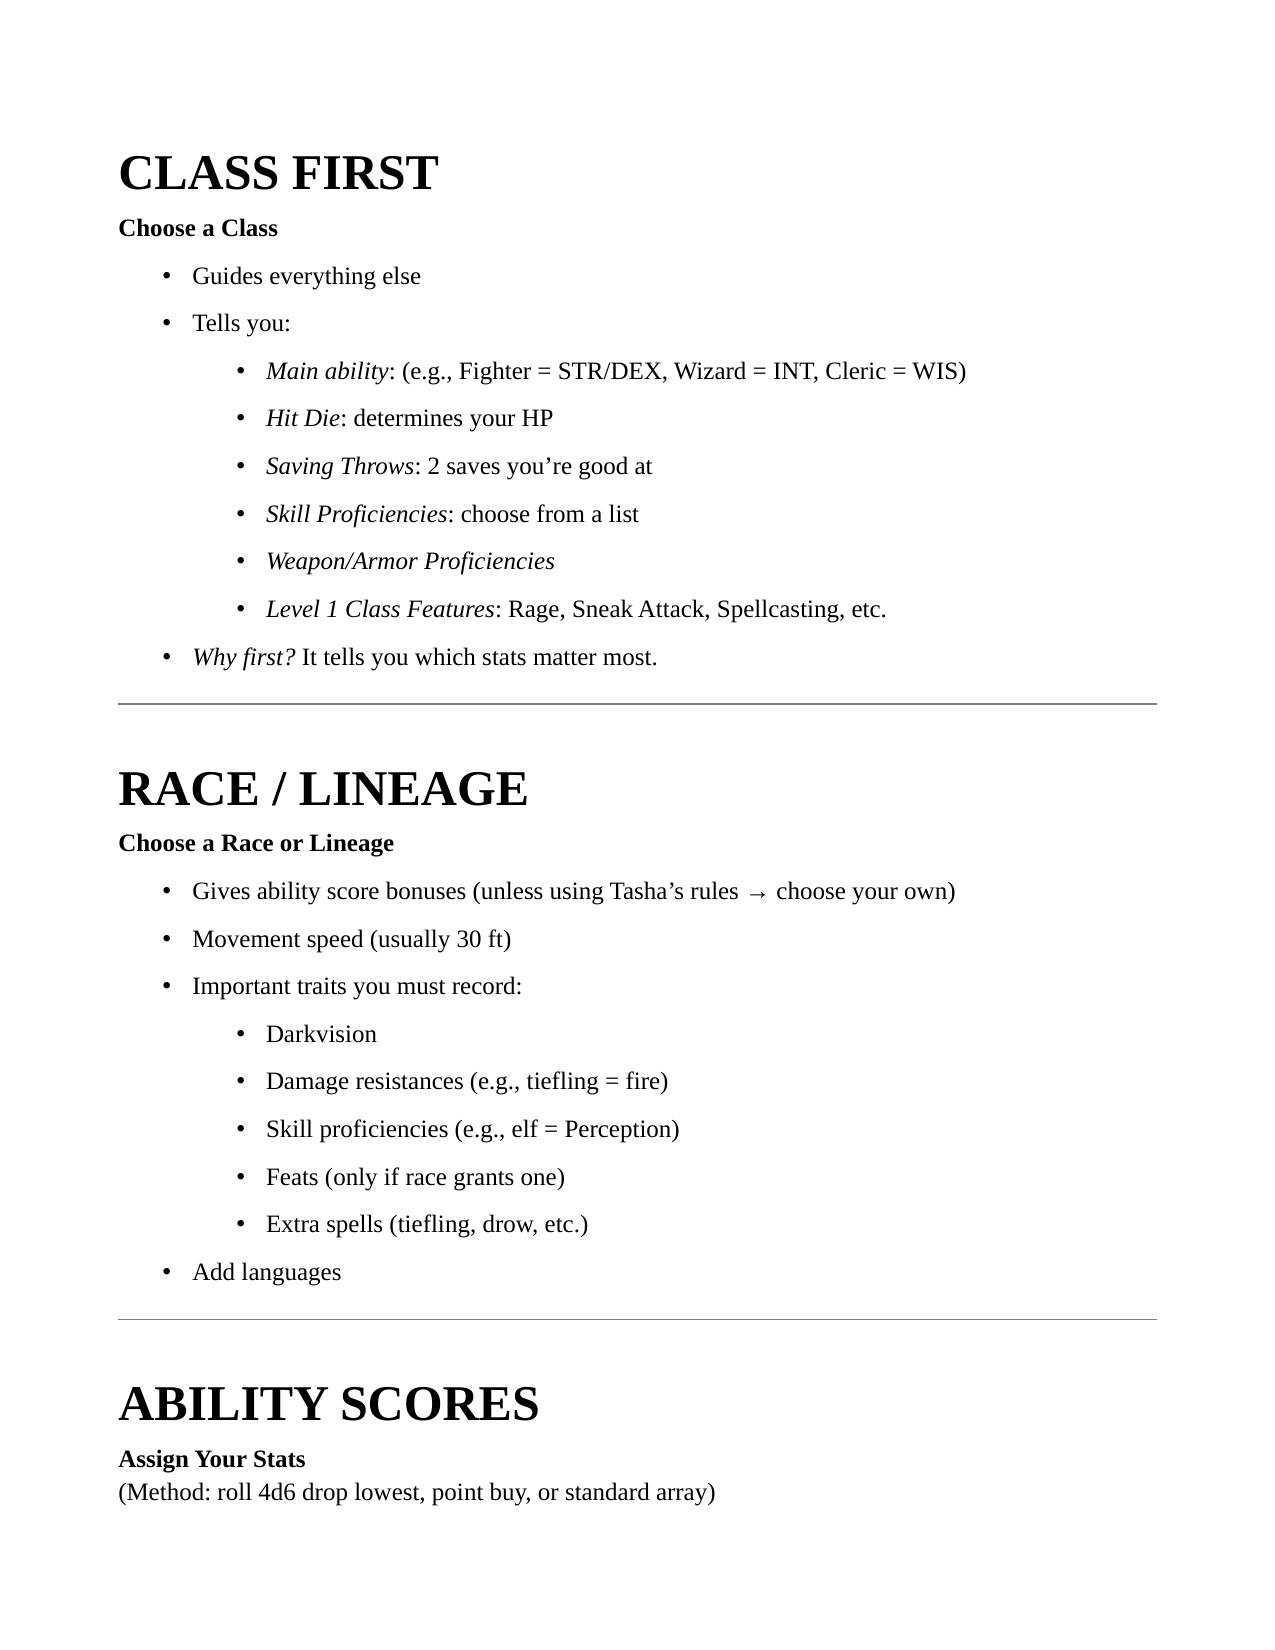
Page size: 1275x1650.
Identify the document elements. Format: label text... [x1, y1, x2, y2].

list Skill proficiencies (e.g., elf = Perception) [236, 1114, 1157, 1143]
list Guides everything else [162, 261, 1157, 289]
list Damage resistances (e.g., tiefling = fire) [236, 1066, 1157, 1095]
subtitle CLASS FIRST [118, 143, 1157, 201]
list Extra spells (tiefling, drow, etc.) [236, 1209, 1157, 1238]
text Choose a Class [118, 213, 1157, 242]
list Gives ability score bonuses (unless using Tasha’s rules → choose your own) [162, 876, 1157, 905]
list Add languages [162, 1257, 1157, 1286]
list Weapon/Armor Proficiencies [236, 546, 1157, 575]
list Movement speed (usually 30 ft) [162, 924, 1157, 952]
list Darkvision [236, 1019, 1157, 1048]
list Important traits you must record: [162, 971, 1157, 1000]
list Main ability: (e.g., Fighter = STR/DEX, Wizard = INT, Cleric = WIS) [236, 356, 1157, 385]
list Tells you: [162, 308, 1157, 337]
text Choose a Race or Lineage [118, 828, 1157, 857]
list Feats (only if race grants one) [236, 1162, 1157, 1190]
list Level 1 Class Features: Rage, Sneak Attack, Spellcasting, etc. [236, 594, 1157, 623]
text Assign Your Stats (Method: roll 4d6 drop lowest, point buy, or standard array) [118, 1444, 1157, 1506]
subtitle RACE / LINEAGE [118, 758, 1157, 816]
list Hit Die: determines your HP [236, 403, 1157, 432]
subtitle ABILITY SCORES [118, 1374, 1157, 1431]
list Skill Proficiencies: choose from a list [236, 499, 1157, 527]
list Why first? It tells you which stats matter most. [162, 642, 1157, 670]
list Saving Throws: 2 saves you’re good at [236, 451, 1157, 480]
